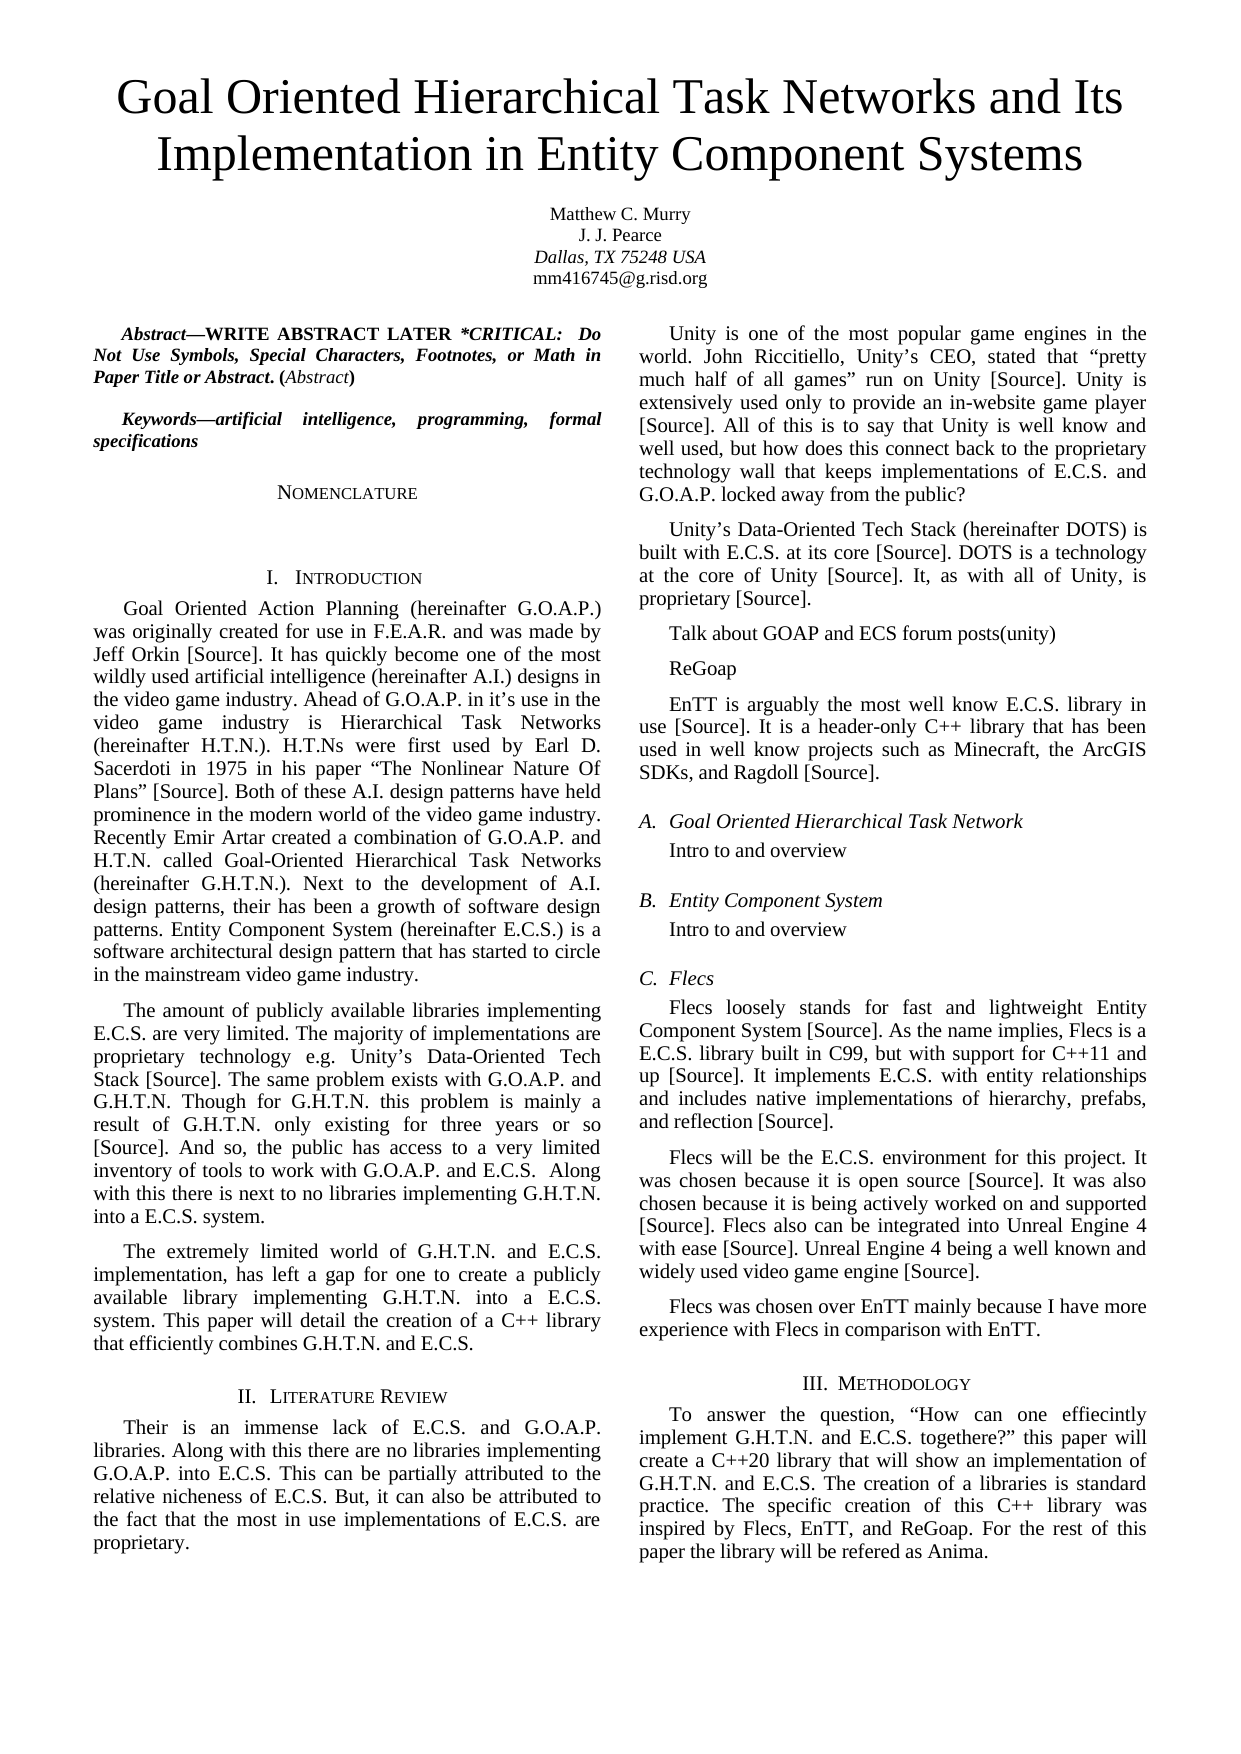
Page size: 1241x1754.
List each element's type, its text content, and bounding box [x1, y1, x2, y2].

subtitle Goal Oriented Hierarchical Task Network [639, 809, 1147, 833]
text Keywords—artificial intelligence, programming, formal specifications [93, 408, 601, 451]
text EnTT is arguably the most well know E.C.S. library in use [Source]. It is a header-only C++ library that has been used in well know projects such as Minecraft, the ArcGIS SDKs, and Ragdoll [Source]. [639, 693, 1147, 784]
text The extremely limited world of G.H.T.N. and E.C.S. implementation, has left a gap for one to create a publicly available library implementing G.H.T.N. into a E.C.S. system. This paper will detail the creation of a C++ library that efficiently combines G.H.T.N. and E.C.S. [93, 1241, 601, 1355]
text Intro to and overview [639, 918, 1147, 941]
text ReGoap [639, 657, 1147, 680]
text The amount of publicly available libraries implementing E.C.S. are very limited. The majority of implementations are proprietary technology e.g. Unity’s Data-Oriented Tech Stack [Source]. The same problem exists with G.O.A.P. and G.H.T.N. Though for G.H.T.N. this problem is mainly a result of G.H.T.N. only existing for three years or so [Source]. And so, the public has access to a very limited inventory of tools to work with G.O.A.P. and E.C.S. Along with this there is next to no libraries implementing G.H.T.N. into a E.C.S. system. [93, 999, 601, 1228]
text Their is an immense lack of E.C.S. and G.O.A.P. libraries. Along with this there are no libraries implementing G.O.A.P. into E.C.S. This can be partially attributed to the relative nicheness of E.C.S. But, it can also be attributed to the fact that the most in use implementations of E.C.S. are proprietary. [93, 1417, 601, 1554]
subtitle Introduction [93, 564, 601, 589]
subtitle Literature Review [93, 1384, 601, 1408]
text Flecs will be the E.C.S. environment for this project. It was chosen because it is open source [Source]. It was also chosen because it is being actively worked on and supported [Source]. Flecs also can be integrated into Unreal Engine 4 with ease [Source]. Unreal Engine 4 being a well known and widely used video game engine [Source]. [639, 1146, 1147, 1283]
subtitle Nomenclature [93, 480, 601, 504]
subtitle Methodology [639, 1371, 1147, 1395]
text Flecs was chosen over EnTT mainly because I have more experience with Flecs in comparison with EnTT. [639, 1296, 1147, 1341]
text Intro to and overview [639, 840, 1147, 862]
subtitle Entity Component System [639, 887, 1147, 912]
text Unity is one of the most popular game engines in the world. John Riccitiello, Unity’s CEO, stated that “pretty much half of all games” run on Unity [Source]. Unity is extensively used only to provide an in-website game player [Source]. All of this is to say that Unity is well know and well used, but how does this connect back to the proprietary technology wall that keeps implementations of E.C.S. and G.O.A.P. locked away from the public? [639, 322, 1147, 506]
subtitle Flecs [639, 966, 1147, 990]
text Talk about GOAP and ECS forum posts(unity) [639, 622, 1147, 645]
text To answer the question, “How can one effiecintly implement G.H.T.N. and E.C.S. togethere?” this paper will create a C++20 library that will show an implementation of G.H.T.N. and E.C.S. The creation of a libraries is standard practice. The specific creation of this C++ library was inspired by Flecs, EnTT, and ReGoap. For the rest of this paper the library will be refered as Anima. [639, 1403, 1147, 1563]
text Abstract—WRITE ABSTRACT LATER *CRITICAL: Do Not Use Symbols, Special Characters, Footnotes, or Math in Paper Title or Abstract. (Abstract) [93, 322, 601, 387]
text Flecs loosely stands for fast and lightweight Entity Component System [Source]. As the name implies, Flecs is a E.C.S. library built in C99, but with support for C++11 and up [Source]. It implements E.C.S. with entity relationships and includes native implementations of hierarchy, prefabs, and reflection [Source]. [639, 996, 1147, 1133]
text Goal Oriented Action Planning (hereinafter G.O.A.P.) was originally created for use in F.E.A.R. and was made by Jeff Orkin [Source]. It has quickly become one of the most wildly used artificial intelligence (hereinafter A.I.) designs in the video game industry. Ahead of G.O.A.P. in it’s use in the video game industry is Hierarchical Task Networks (hereinafter H.T.N.). H.T.Ns were first used by Earl D. Sacerdoti in 1975 in his paper “The Nonlinear Nature Of Plans” [Source]. Both of these A.I. design patterns have held prominence in the modern world of the video game industry. Recently Emir Artar created a combination of G.O.A.P. and H.T.N. called Goal-Oriented Hierarchical Task Networks (hereinafter G.H.T.N.). Next to the development of A.I. design patterns, their has been a growth of software design patterns. Entity Component System (hereinafter E.C.S.) is a software architectural design pattern that has started to circle in the mainstream video game industry. [93, 597, 601, 986]
text Unity’s Data-Oriented Tech Stack (hereinafter DOTS) is built with E.C.S. at its core [Source]. DOTS is a technology at the core of Unity [Source]. It, as with all of Unity, is proprietary [Source]. [639, 518, 1147, 610]
